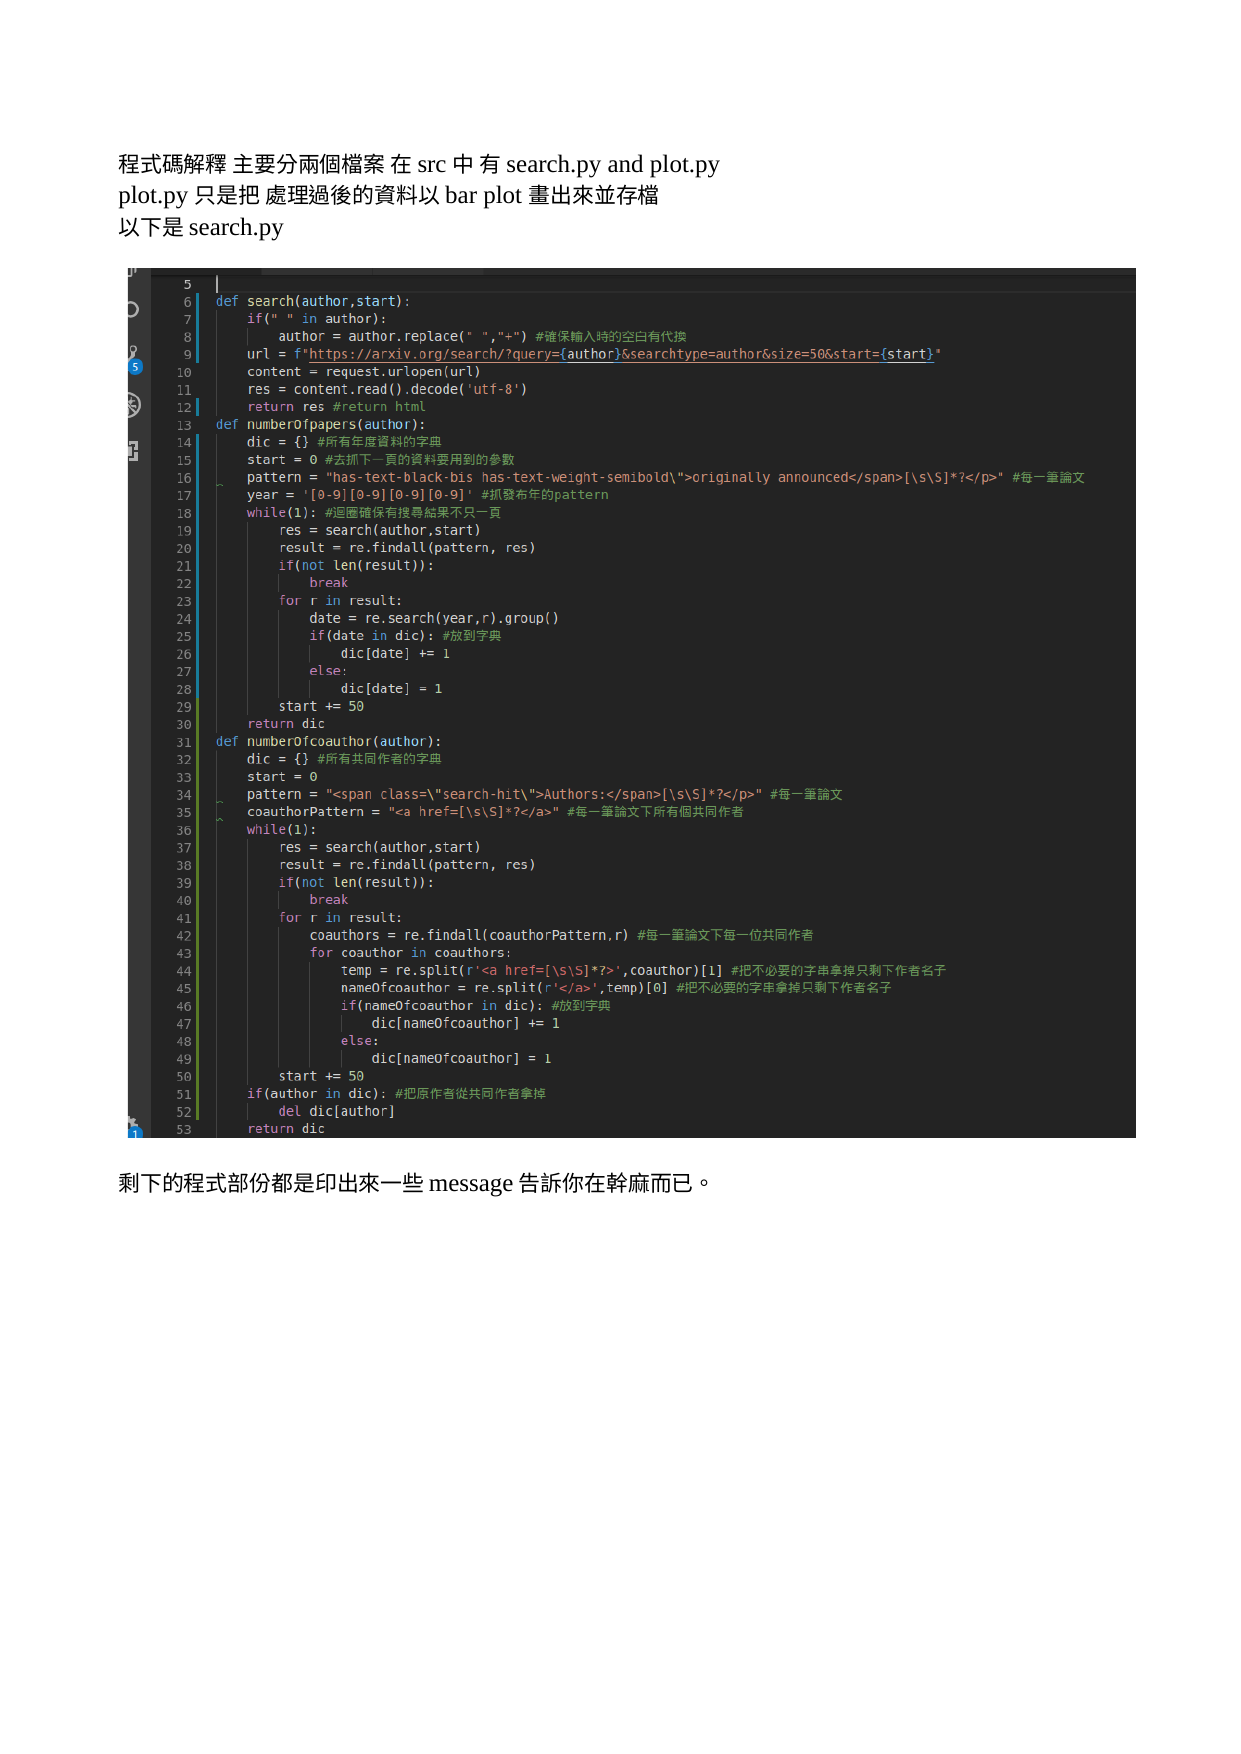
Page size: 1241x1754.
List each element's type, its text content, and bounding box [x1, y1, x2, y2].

text 程式碼解釋 主要分兩個檔案 在 src 中 有 search.py and plot.py [118, 147, 1122, 178]
text 剩下的程式部份都是印出來一些message告訴你在幹麻而已。 [118, 1166, 1122, 1198]
text plot.py 只是把 處理過後的資料以 bar plot 畫出來並存檔 [118, 178, 1122, 210]
picture [127, 268, 225, 1138]
text 以下是 search.py [118, 210, 1122, 242]
